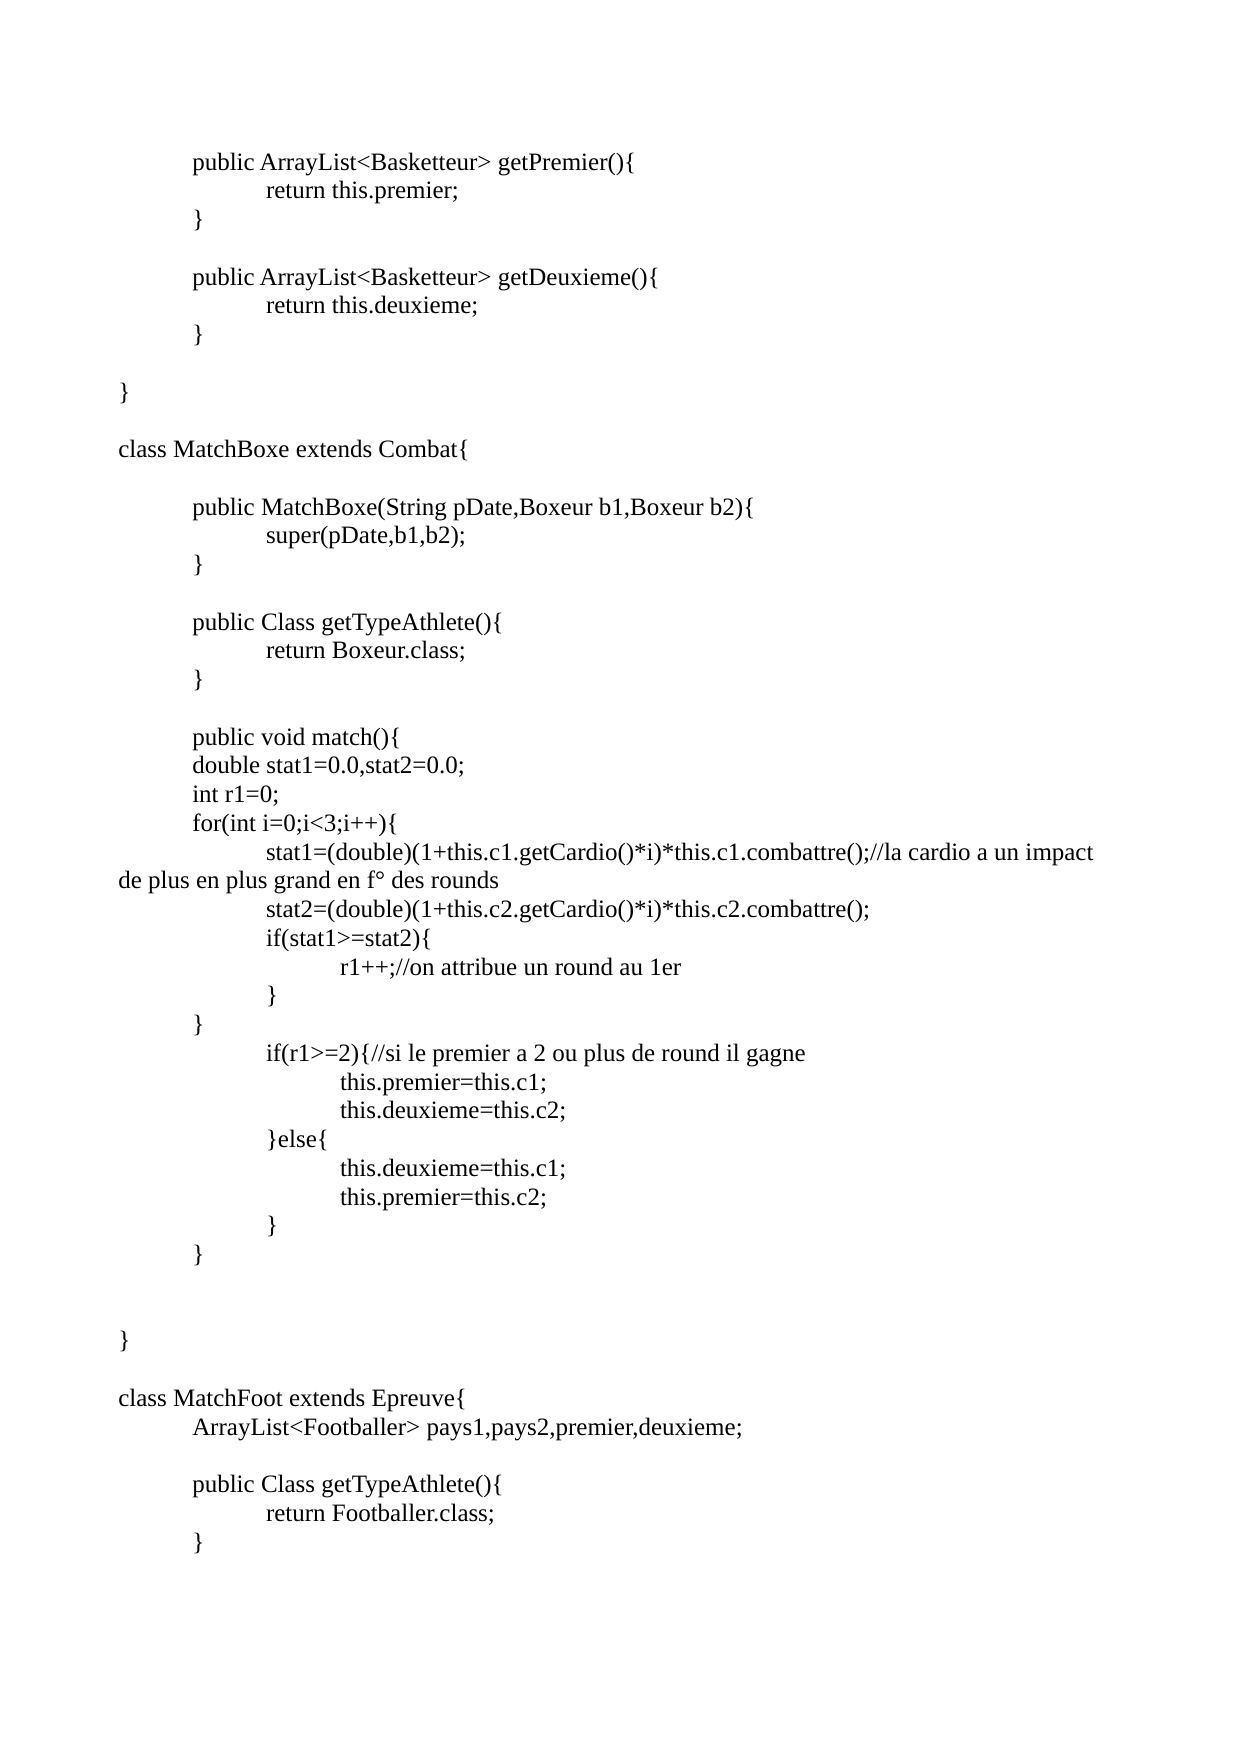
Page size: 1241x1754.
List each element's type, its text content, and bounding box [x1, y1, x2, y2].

text if(r1>=2){//si le premier a 2 ou plus de round il gagne [118, 1038, 1122, 1067]
text class MatchFoot extends Epreuve{ [118, 1383, 1122, 1412]
text } [118, 981, 1122, 1009]
text } [118, 1527, 1122, 1556]
text this.deuxieme=this.c2; [118, 1096, 1122, 1124]
text } [118, 1239, 1122, 1268]
text public Class getTypeAthlete(){ [118, 607, 1122, 636]
text } [118, 319, 1122, 348]
text public void match(){ [118, 722, 1122, 751]
text this.deuxieme=this.c1; [118, 1153, 1122, 1182]
text class MatchBoxe extends Combat{ [118, 434, 1122, 463]
text public Class getTypeAthlete(){ [118, 1469, 1122, 1498]
text return Boxeur.class; [118, 636, 1122, 664]
text } [118, 1326, 1122, 1354]
text } [118, 1211, 1122, 1239]
text return this.premier; [118, 176, 1122, 204]
text }else{ [118, 1124, 1122, 1153]
text stat2=(double)(1+this.c2.getCardio()*i)*this.c2.combattre(); [118, 894, 1122, 923]
text } [118, 549, 1122, 578]
text public ArrayList<Basketteur> getPremier(){ [118, 147, 1122, 176]
text } [118, 664, 1122, 693]
text for(int i=0;i<3;i++){ [118, 808, 1122, 837]
text this.premier=this.c1; [118, 1067, 1122, 1096]
text } [118, 204, 1122, 233]
text this.premier=this.c2; [118, 1182, 1122, 1211]
text return this.deuxieme; [118, 291, 1122, 319]
text public MatchBoxe(String pDate,Boxeur b1,Boxeur b2){ [118, 492, 1122, 521]
text public ArrayList<Basketteur> getDeuxieme(){ [118, 262, 1122, 291]
text stat1=(double)(1+this.c1.getCardio()*i)*this.c1.combattre();//la cardio a un impact de plus en plus grand en f° des rounds [118, 837, 1122, 894]
text double stat1=0.0,stat2=0.0; [118, 751, 1122, 779]
text if(stat1>=stat2){ [118, 923, 1122, 952]
text super(pDate,b1,b2); [118, 521, 1122, 549]
text int r1=0; [118, 779, 1122, 808]
text } [118, 377, 1122, 406]
text ArrayList<Footballer> pays1,pays2,premier,deuxieme; [118, 1412, 1122, 1441]
text r1++;//on attribue un round au 1er [118, 952, 1122, 981]
text return Footballer.class; [118, 1498, 1122, 1527]
text } [118, 1009, 1122, 1038]
